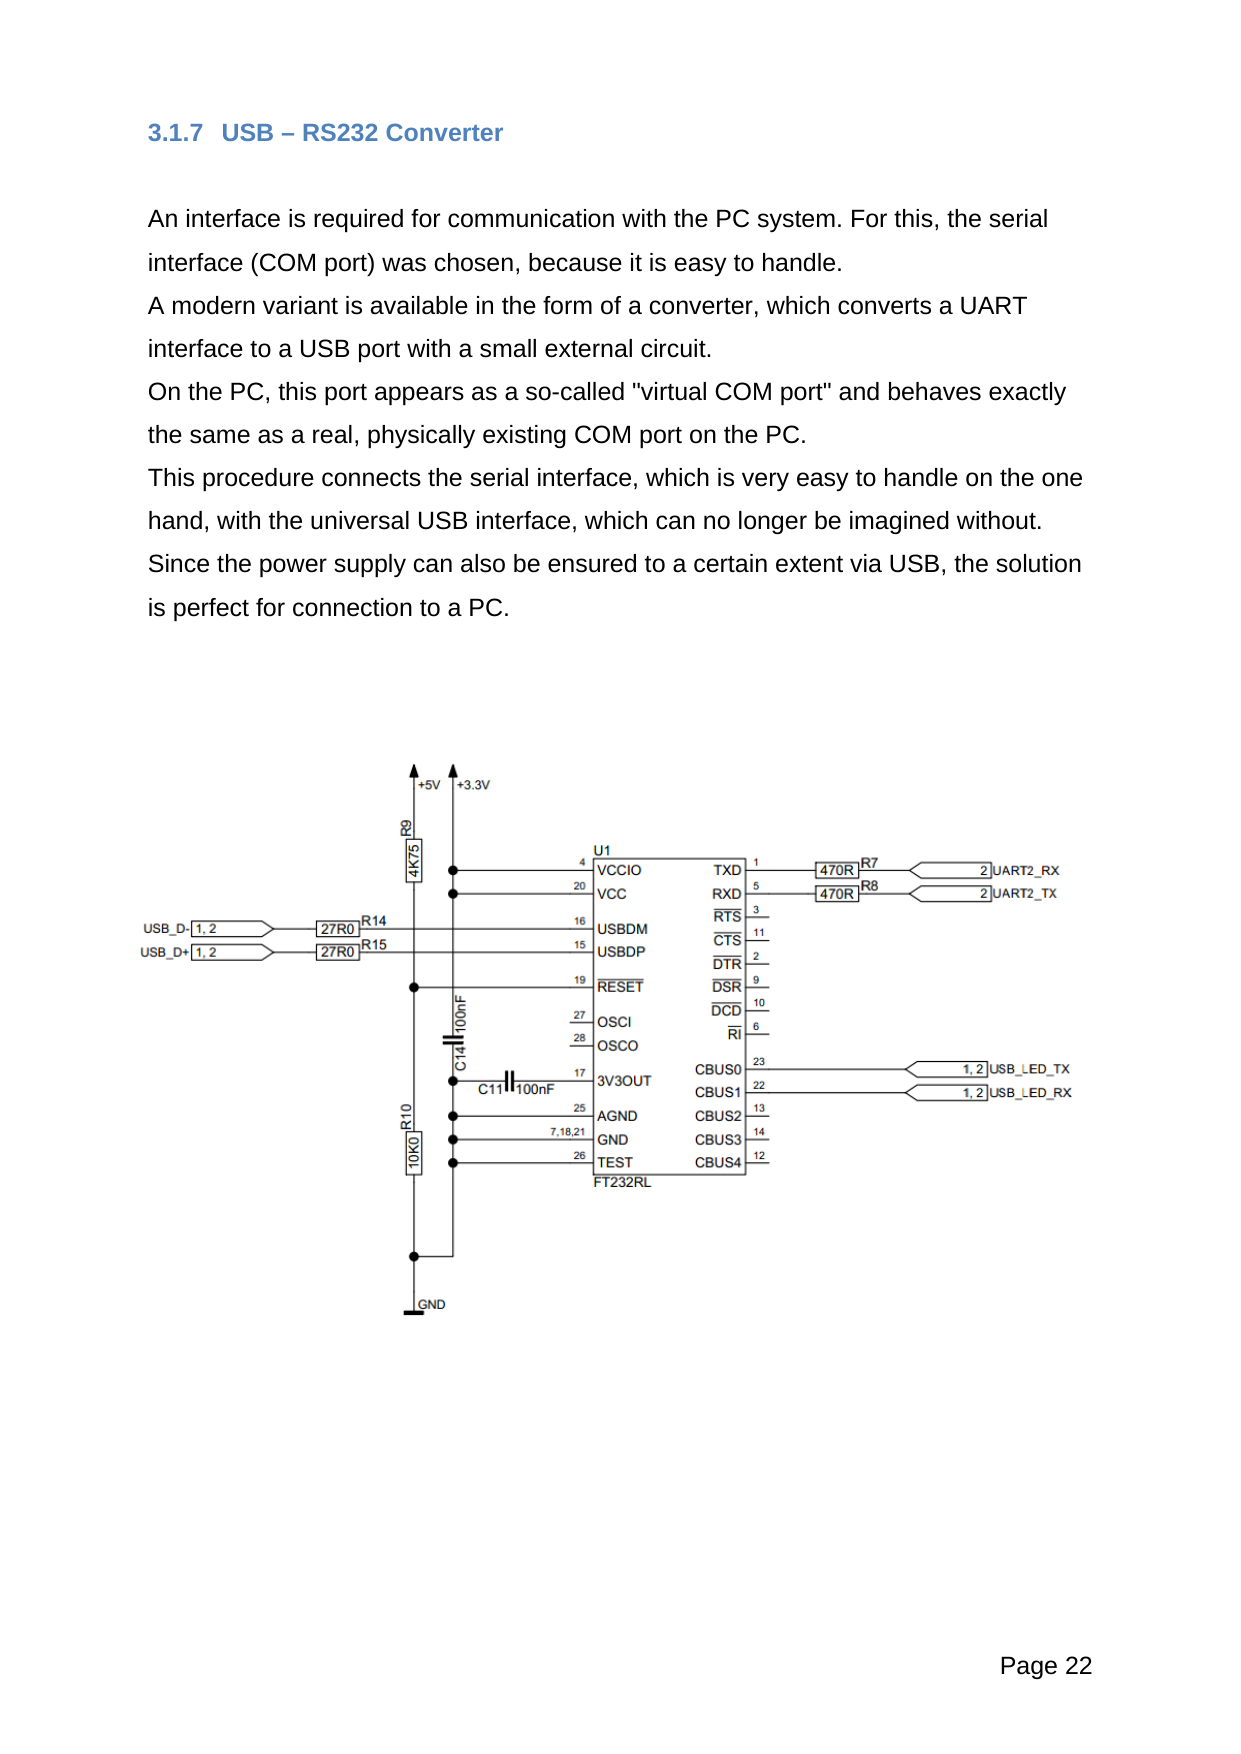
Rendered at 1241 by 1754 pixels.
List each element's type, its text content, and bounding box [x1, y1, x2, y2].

text On the PC, this port appears as a so-called "virtual COM port" and behaves exactly the same as a real, physically existing COM port on the PC. [148, 377, 1092, 449]
text A modern variant is available in the form of a converter, which converts a UART interface to a USB port with a small external circuit. [148, 291, 1092, 362]
text An interface is required for communication with the PC system. For this, the serial interface (COM port) was chosen, because it is easy to handle. [148, 204, 1092, 276]
subtitle USB – RS232 Converter [148, 118, 1092, 147]
picture [152, 748, 1105, 1343]
text Since the power supply can also be ensured to a certain extent via USB, the solution is perfect for connection to a PC. [148, 549, 1092, 621]
text This procedure connects the serial interface, which is very easy to handle on the one hand, with the universal USB interface, which can no longer be imagined without. [148, 463, 1092, 535]
